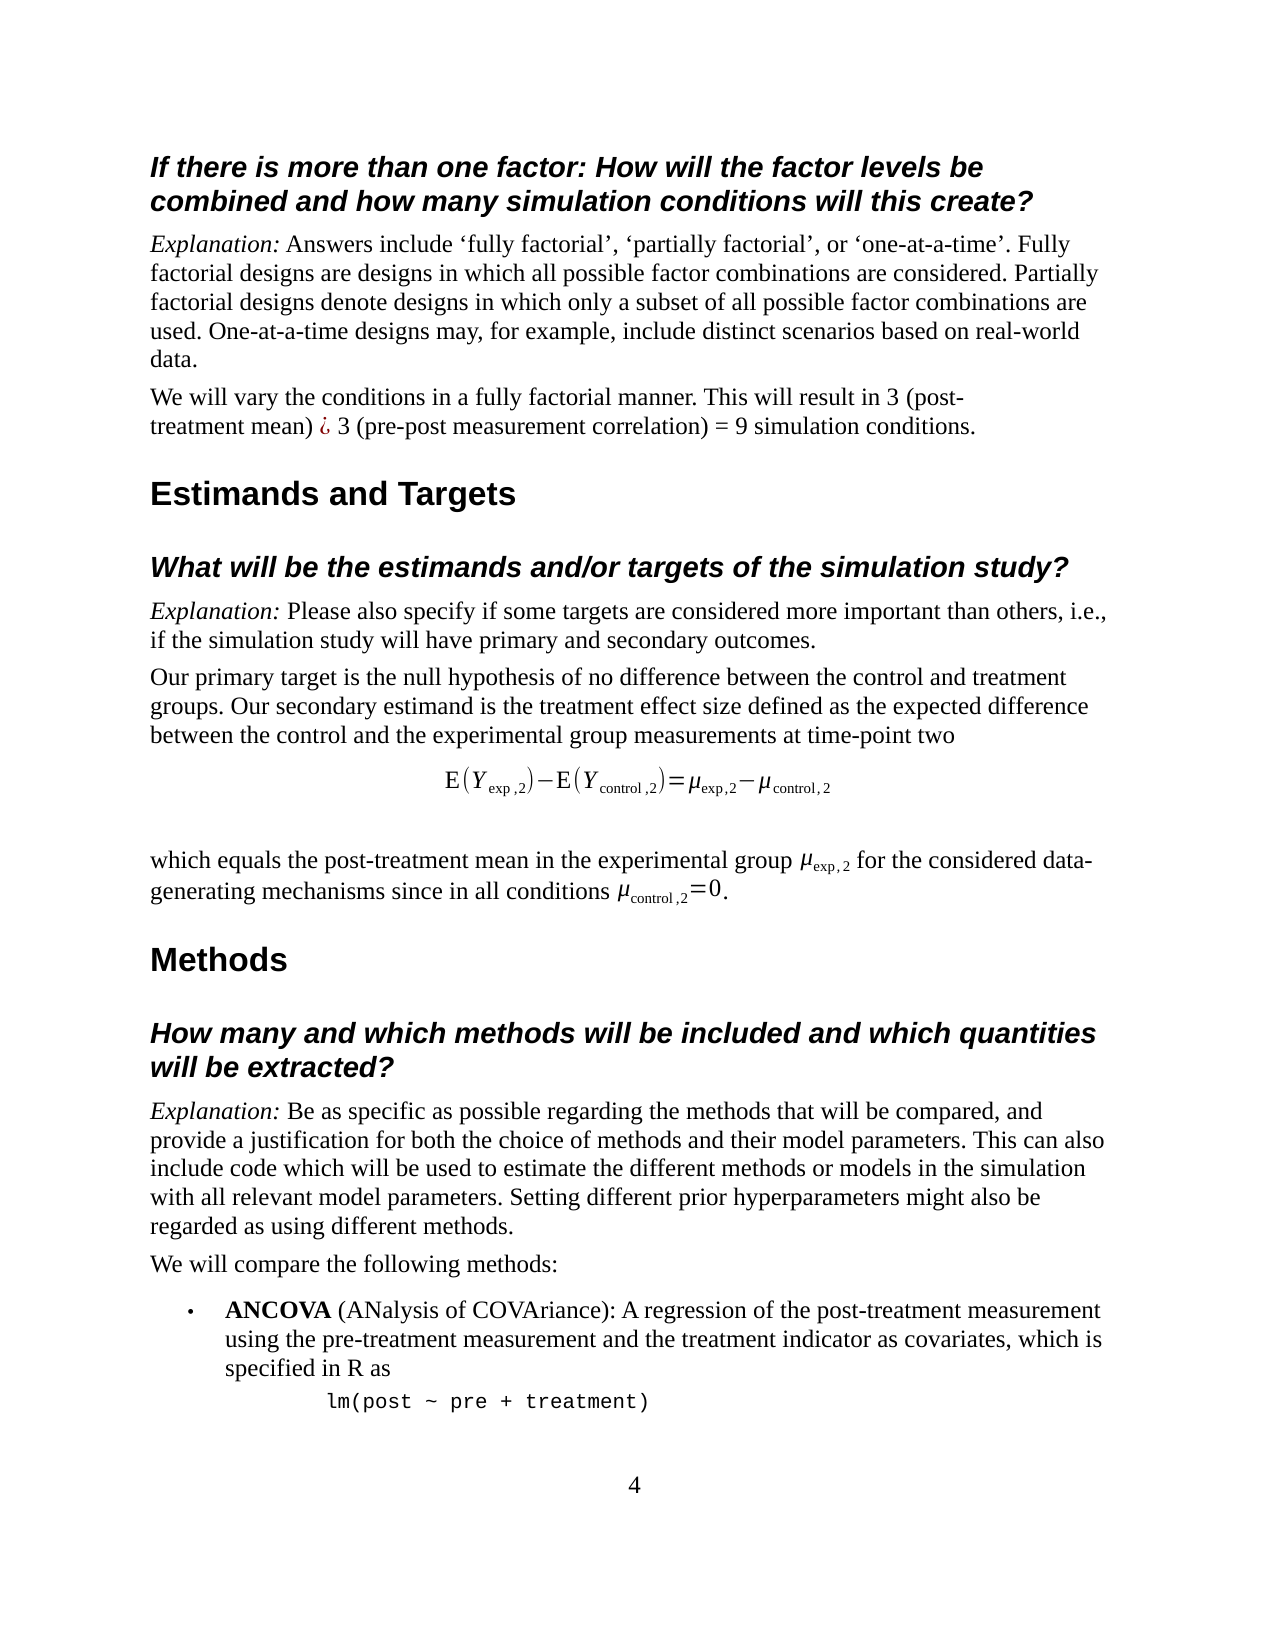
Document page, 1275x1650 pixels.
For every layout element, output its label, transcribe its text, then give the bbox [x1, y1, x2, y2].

list ANCOVA (ANalysis of COVAriance): A regression of the post-treatment measurement using the pre-treatment measurement and the treatment indicator as covariates, which is specified in R as [187, 1295, 1125, 1382]
text Explanation: Please also specify if some targets are considered more important than others, i.e., if the simulation study will have primary and secondary outcomes. [150, 596, 1125, 653]
text We will vary the conditions in a fully factorial manner. This will result in 3 (post-treatment mean) 3 (pre-post measurement correlation) = 9 simulation conditions. [150, 382, 1125, 440]
subtitle How many and which methods will be included and which quantities will be extracted? [150, 1016, 1125, 1083]
text Explanation: Be as specific as possible regarding the methods that will be compared, and provide a justification for both the choice of methods and their model parameters. This can also include code which will be used to estimate the different methods or models in the simulation with all relevant model parameters. Setting different prior hyperparameters might also be regarded as using different methods. [150, 1096, 1125, 1240]
text Our primary target is the null hypothesis of no difference between the control and treatment groups. Our secondary estimand is the treatment effect size defined as the expected difference between the control and the experimental group measurements at time-point two [150, 662, 1125, 749]
text which equals the post-treatment mean in the experimental group for the considered data-generating mechanisms since in all conditions . [150, 844, 1125, 906]
subtitle Estimands and Targets [150, 474, 1125, 512]
subtitle If there is more than one factor: How will the factor levels be combined and how many simulation conditions will this create? [150, 150, 1125, 217]
subtitle What will be the estimands and/or targets of the simulation study? [150, 550, 1125, 583]
subtitle Methods [150, 940, 1125, 979]
list lm(post ~ pre + treatment) [187, 1391, 1125, 1414]
text Explanation: Answers include ‘fully factorial’, ‘partially factorial’, or ‘one-at-a-time’. Fully factorial designs are designs in which all possible factor combinations are considered. Partially factorial designs denote designs in which only a subset of all possible factor combinations are used. One-at-a-time designs may, for example, include distinct scenarios based on real-world data. [150, 229, 1125, 373]
text We will compare the following methods: [150, 1249, 1125, 1277]
